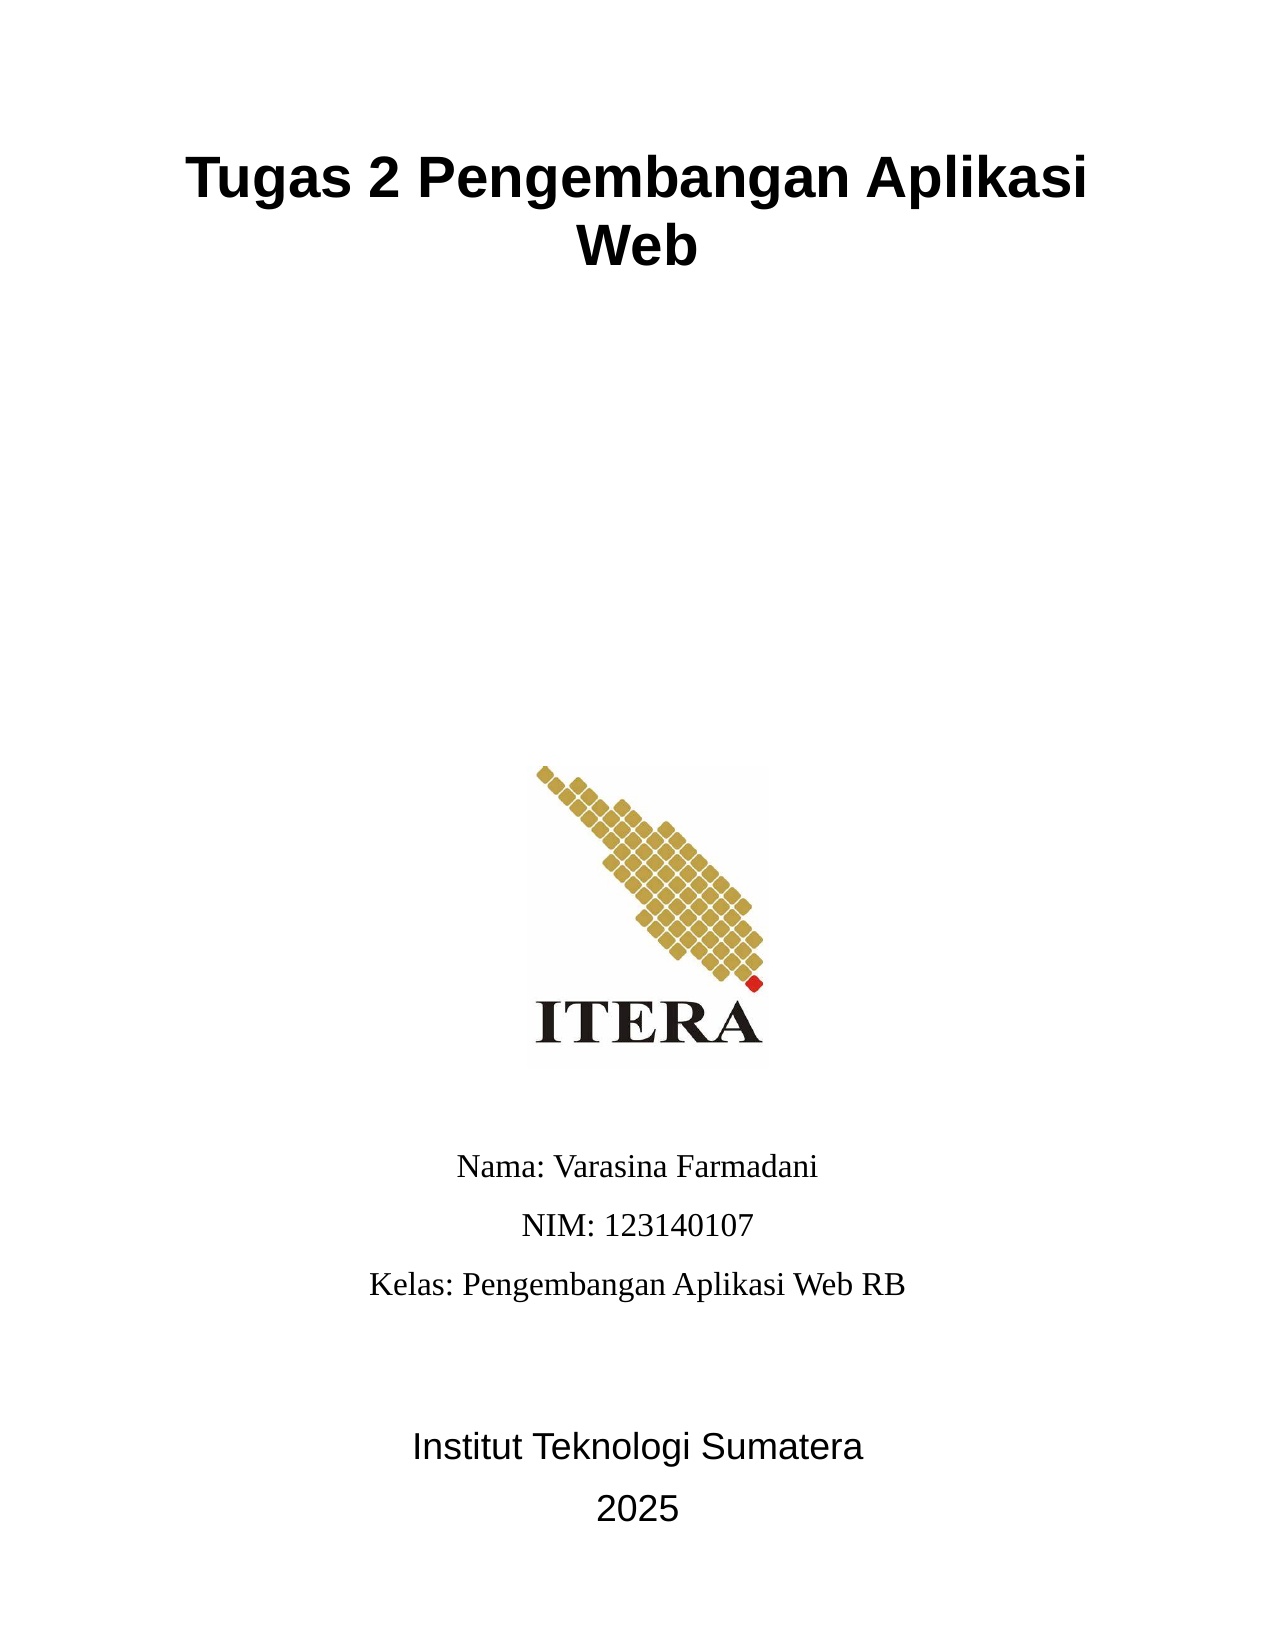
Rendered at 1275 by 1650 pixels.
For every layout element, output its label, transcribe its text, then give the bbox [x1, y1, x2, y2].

text Kelas: Pengembangan Aplikasi Web RB [118, 1264, 1157, 1302]
picture [527, 766, 770, 1069]
text NIM: 123140107 [118, 1205, 1157, 1244]
text Nama: Varasina Farmadani [118, 1147, 1157, 1185]
subtitle 2025 [118, 1486, 1157, 1529]
title Tugas 2 Pengembangan Aplikasi Web [118, 143, 1157, 277]
subtitle Institut Teknologi Sumatera [118, 1424, 1157, 1467]
